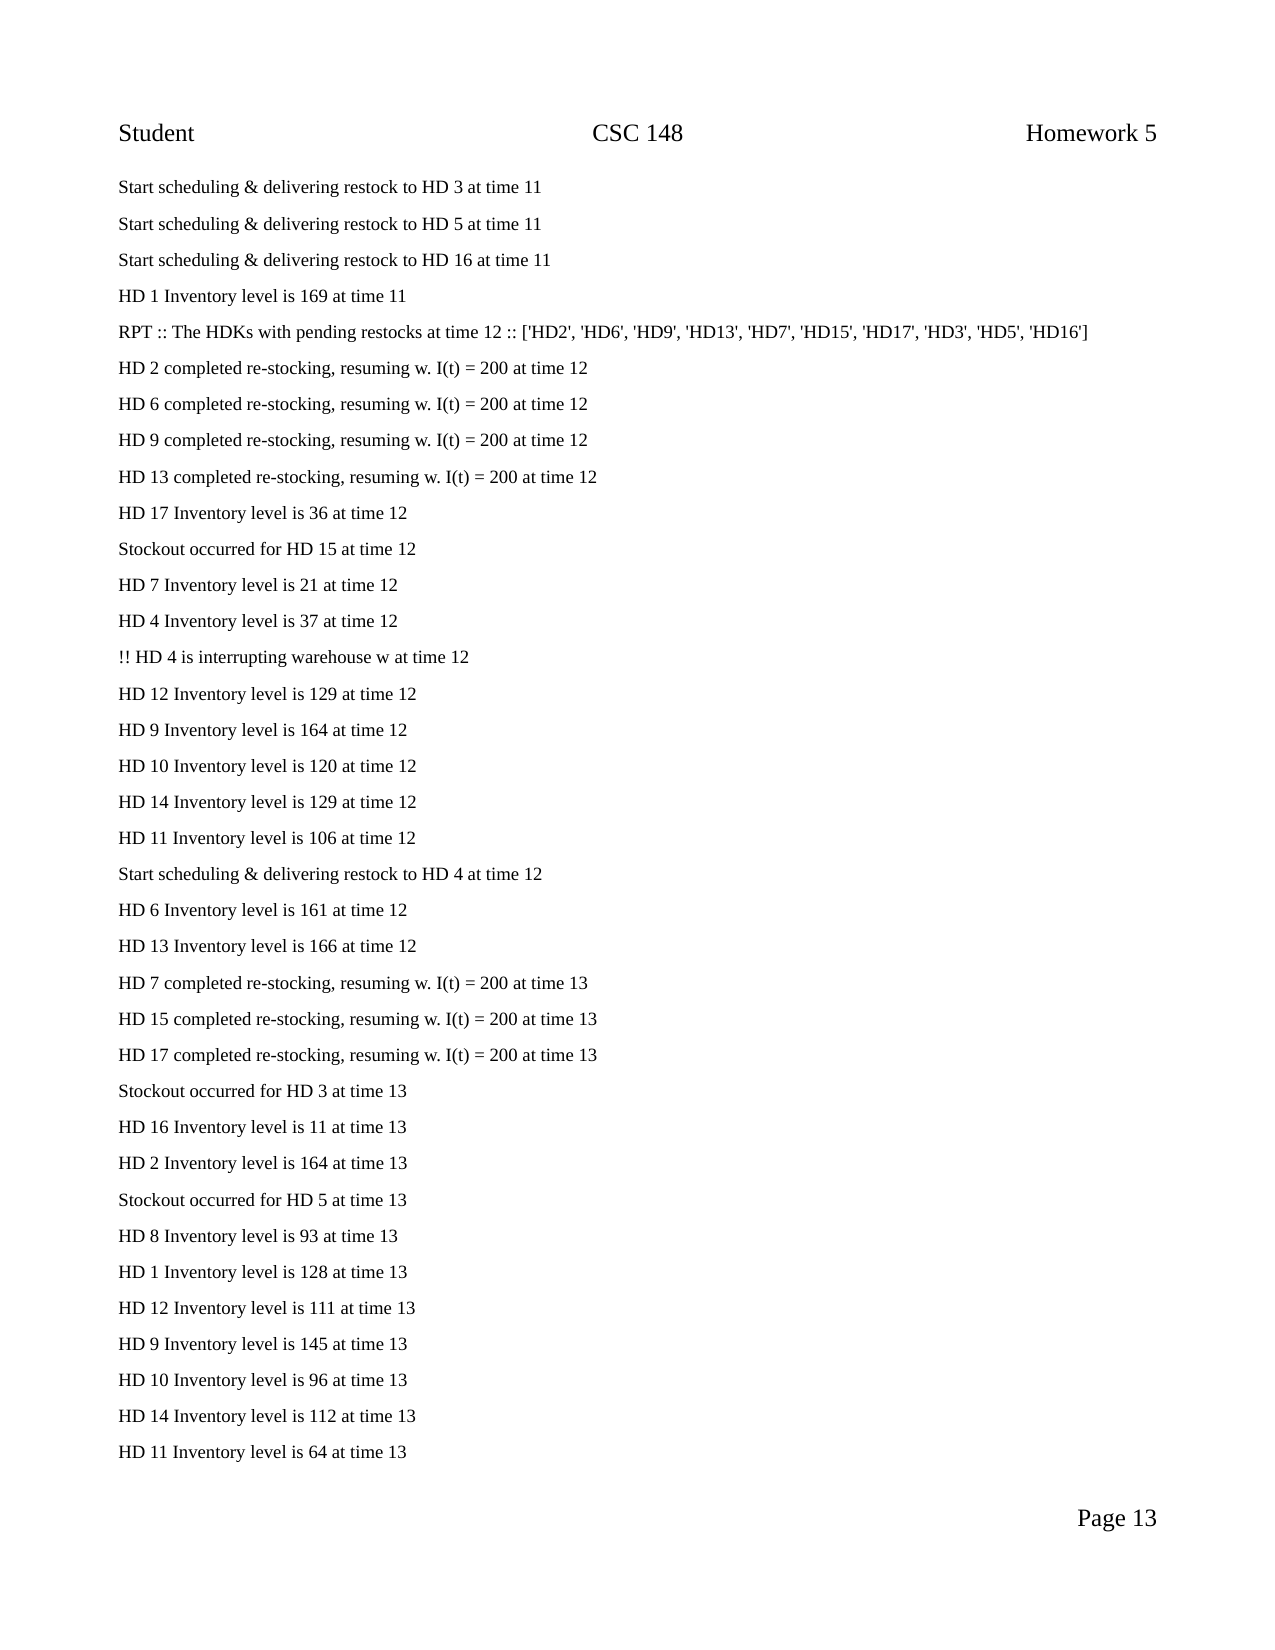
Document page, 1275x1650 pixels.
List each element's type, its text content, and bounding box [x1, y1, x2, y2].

text HD 6 Inventory level is 161 at time 12 [118, 899, 1157, 921]
text HD 6 completed re-stocking, resuming w. I(t) = 200 at time 12 [118, 393, 1157, 415]
text HD 4 Inventory level is 37 at time 12 [118, 610, 1157, 632]
text HD 10 Inventory level is 96 at time 13 [118, 1369, 1157, 1391]
text HD 8 Inventory level is 93 at time 13 [118, 1224, 1157, 1246]
text Start scheduling & delivering restock to HD 3 at time 11 [118, 176, 1157, 198]
text HD 17 Inventory level is 36 at time 12 [118, 502, 1157, 523]
text Stockout occurred for HD 15 at time 12 [118, 538, 1157, 559]
text HD 13 completed re-stocking, resuming w. I(t) = 200 at time 12 [118, 466, 1157, 487]
text HD 12 Inventory level is 129 at time 12 [118, 682, 1157, 704]
text HD 16 Inventory level is 11 at time 13 [118, 1116, 1157, 1138]
text HD 7 completed re-stocking, resuming w. I(t) = 200 at time 13 [118, 972, 1157, 993]
text HD 1 Inventory level is 169 at time 11 [118, 285, 1157, 306]
text Start scheduling & delivering restock to HD 4 at time 12 [118, 863, 1157, 885]
text HD 2 Inventory level is 164 at time 13 [118, 1152, 1157, 1174]
text HD 11 Inventory level is 106 at time 12 [118, 827, 1157, 848]
text HD 9 completed re-stocking, resuming w. I(t) = 200 at time 12 [118, 429, 1157, 451]
text HD 2 completed re-stocking, resuming w. I(t) = 200 at time 12 [118, 357, 1157, 379]
text HD 15 completed re-stocking, resuming w. I(t) = 200 at time 13 [118, 1008, 1157, 1029]
text HD 12 Inventory level is 111 at time 13 [118, 1297, 1157, 1318]
text HD 1 Inventory level is 128 at time 13 [118, 1261, 1157, 1282]
text Start scheduling & delivering restock to HD 16 at time 11 [118, 249, 1157, 270]
text HD 13 Inventory level is 166 at time 12 [118, 935, 1157, 957]
text HD 9 Inventory level is 145 at time 13 [118, 1333, 1157, 1354]
text Stockout occurred for HD 3 at time 13 [118, 1080, 1157, 1102]
text HD 7 Inventory level is 21 at time 12 [118, 574, 1157, 596]
text Start scheduling & delivering restock to HD 5 at time 11 [118, 212, 1157, 234]
text HD 17 completed re-stocking, resuming w. I(t) = 200 at time 13 [118, 1044, 1157, 1065]
text HD 14 Inventory level is 112 at time 13 [118, 1405, 1157, 1427]
text HD 11 Inventory level is 64 at time 13 [118, 1441, 1157, 1463]
text !! HD 4 is interrupting warehouse w at time 12 [118, 646, 1157, 668]
text HD 10 Inventory level is 120 at time 12 [118, 755, 1157, 776]
text Stockout occurred for HD 5 at time 13 [118, 1188, 1157, 1210]
text HD 14 Inventory level is 129 at time 12 [118, 791, 1157, 812]
text RPT :: The HDKs with pending restocks at time 12 :: ['HD2', 'HD6', 'HD9', 'HD13', 'HD7', 'HD15', 'HD17', 'HD3', 'HD5', 'HD16'] [118, 321, 1157, 342]
text HD 9 Inventory level is 164 at time 12 [118, 718, 1157, 740]
